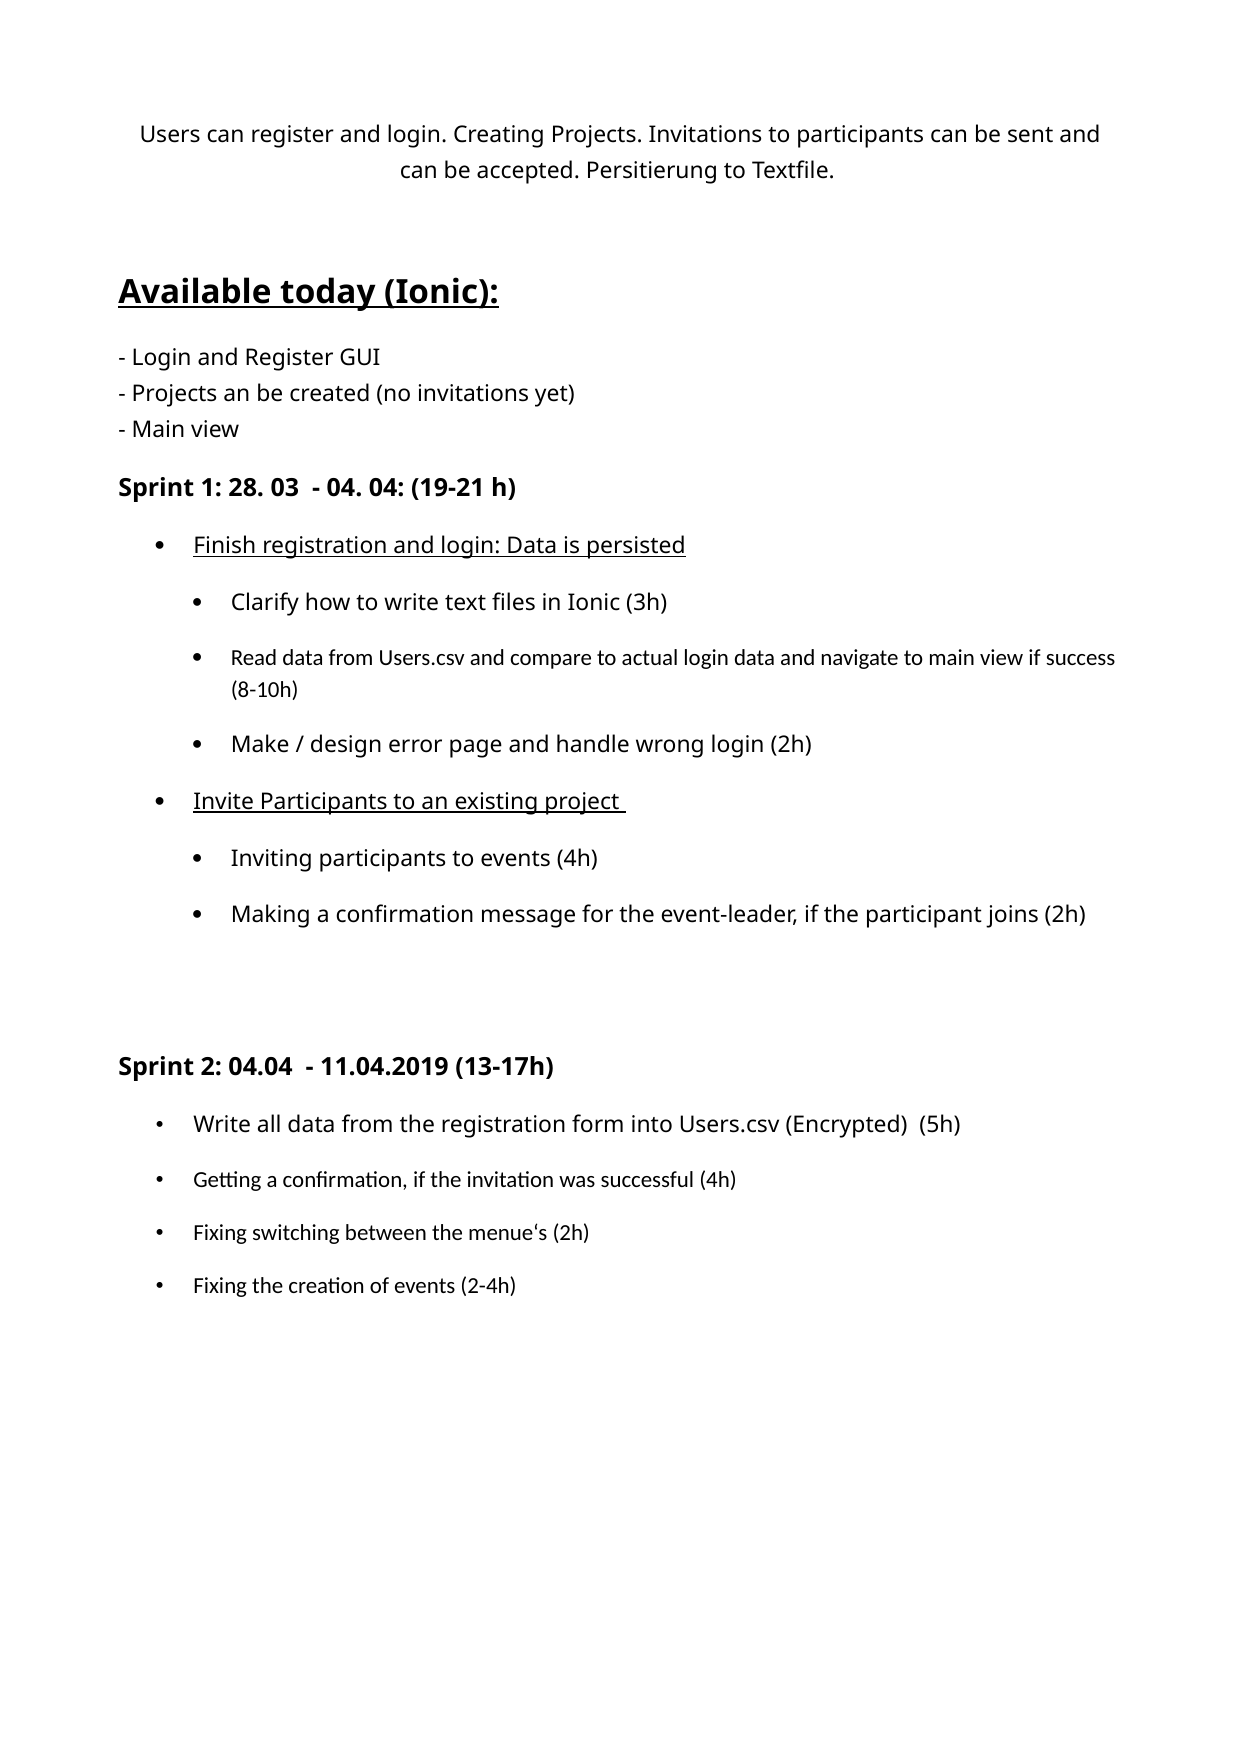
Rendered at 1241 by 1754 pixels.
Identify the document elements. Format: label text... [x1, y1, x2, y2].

list Inviting participants to events (4h) [193, 842, 1122, 873]
list Finish registration and login: Data is persisted [156, 529, 1122, 561]
text Available today (Ionic): [118, 268, 1122, 313]
text Sprint 1: 28. 03 - 04. 04: (19-21 h) [118, 469, 1122, 503]
list Making a confirmation message for the event-leader, if the participant joins (2h) [193, 898, 1122, 929]
list Clarify how to write text files in Ionic (3h) [193, 586, 1122, 617]
list Write all data from the registration form into Users.csv (Encrypted) (5h) [156, 1108, 1122, 1139]
list Fixing switching between the menue‘s (2h) [156, 1218, 1122, 1246]
text Sprint 2: 04.04 - 11.04.2019 (13-17h) [118, 1009, 1122, 1082]
list Getting a confirmation, if the invitation was successful (4h) [156, 1165, 1122, 1193]
list Make / design error page and handle wrong login (2h) [193, 728, 1122, 759]
list Fixing the creation of events (2-4h) [156, 1271, 1122, 1299]
text Users can register and login. Creating Projects. Invitations to participants can be sent and can be accepted. Persitierung to Textfile. [118, 118, 1122, 185]
list Read data from Users.csv and compare to actual login data and navigate to main view if success (8-10h) [193, 643, 1122, 703]
text - Login and Register GUI - Projects an be created (no invitations yet) - Main view [118, 341, 1122, 444]
list Invite Participants to an existing project [156, 785, 1122, 816]
